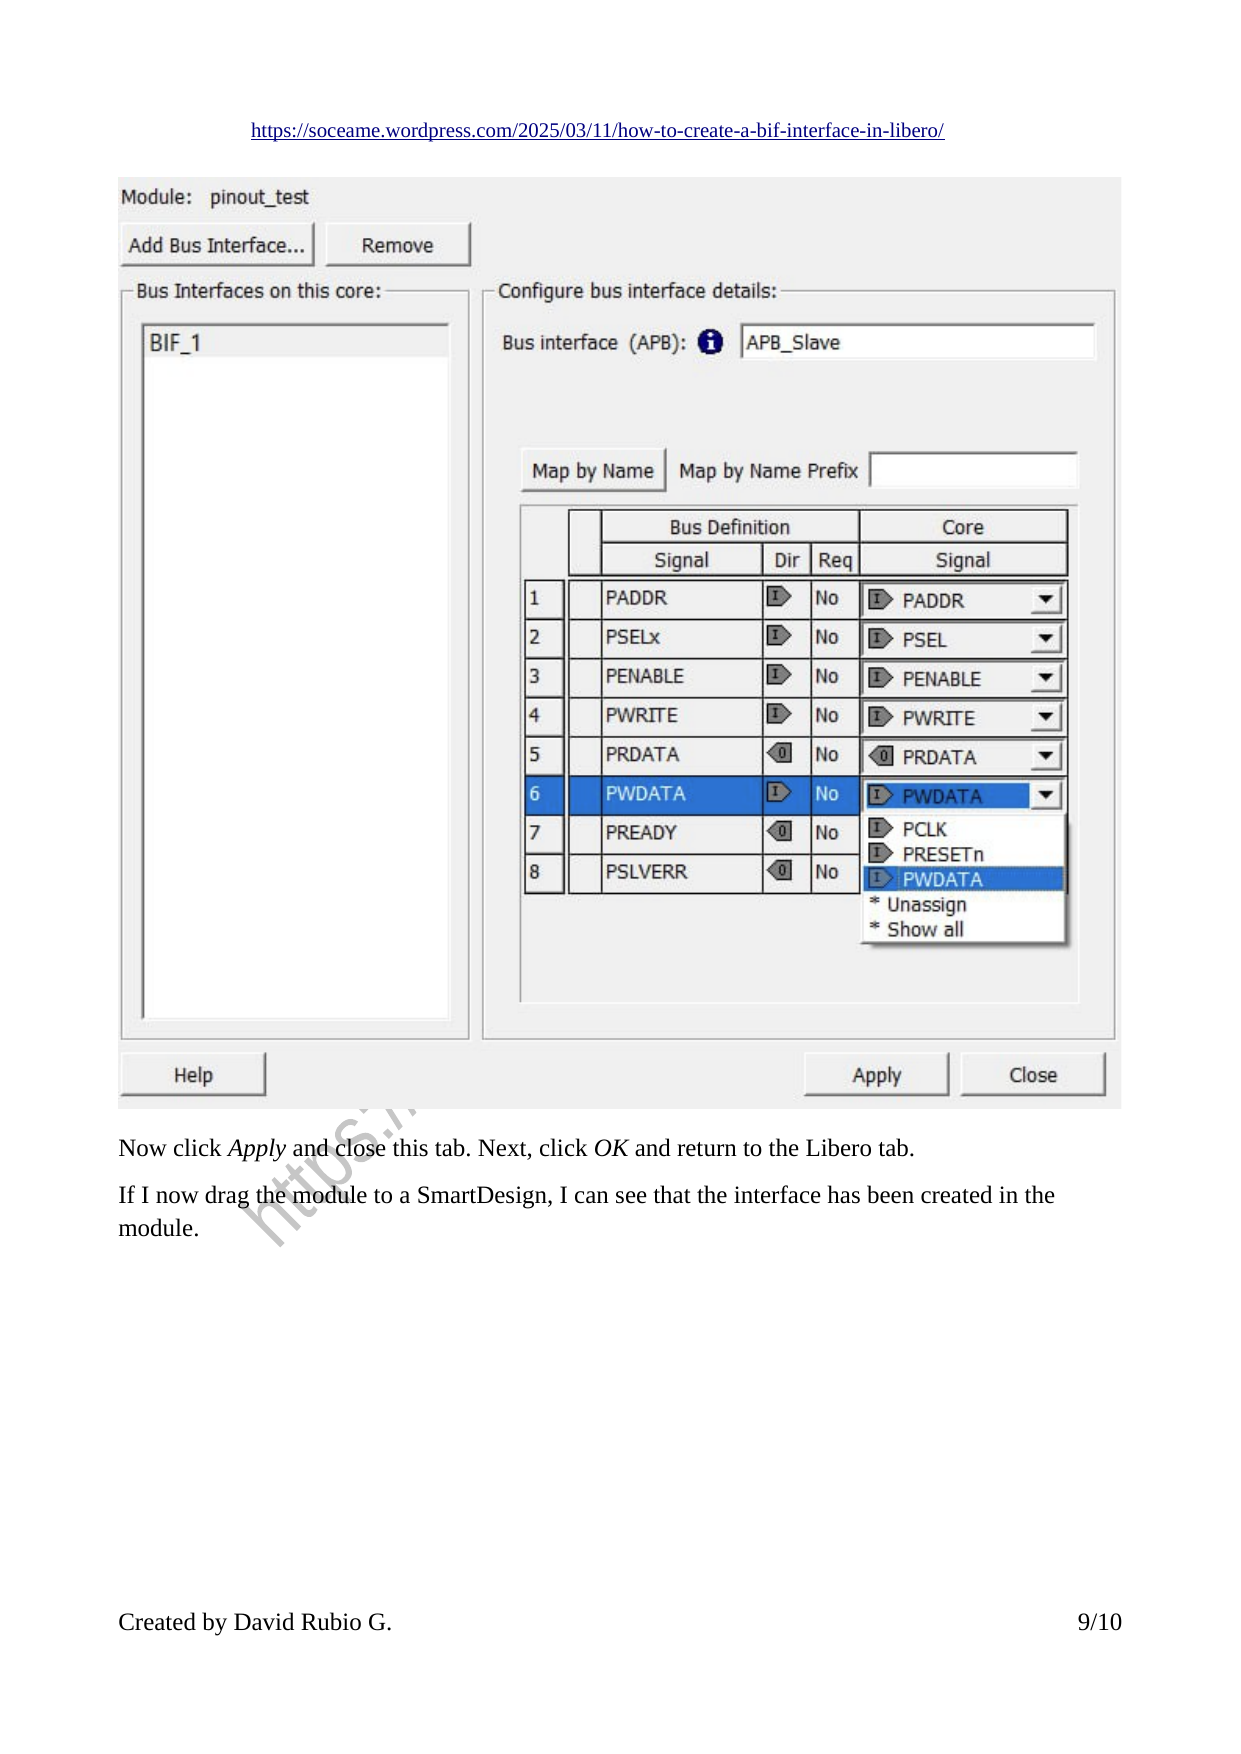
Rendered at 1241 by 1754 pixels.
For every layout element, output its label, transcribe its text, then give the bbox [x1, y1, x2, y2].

text If I now drag the module to a SmartDesign, I can see that the interface has been created in the module. [262, 1180, 1122, 1242]
text Now click Apply and close this tab. Next, click OK and return to the Libero tab. [118, 1133, 339, 1161]
text If I now drag the module to a SmartDesign, I can see that the interface has been created in the module. [118, 1180, 277, 1242]
text Now click Apply and close this tab. Next, click OK and return to the Libero tab. [368, 1133, 1122, 1161]
picture [118, 177, 1122, 1109]
